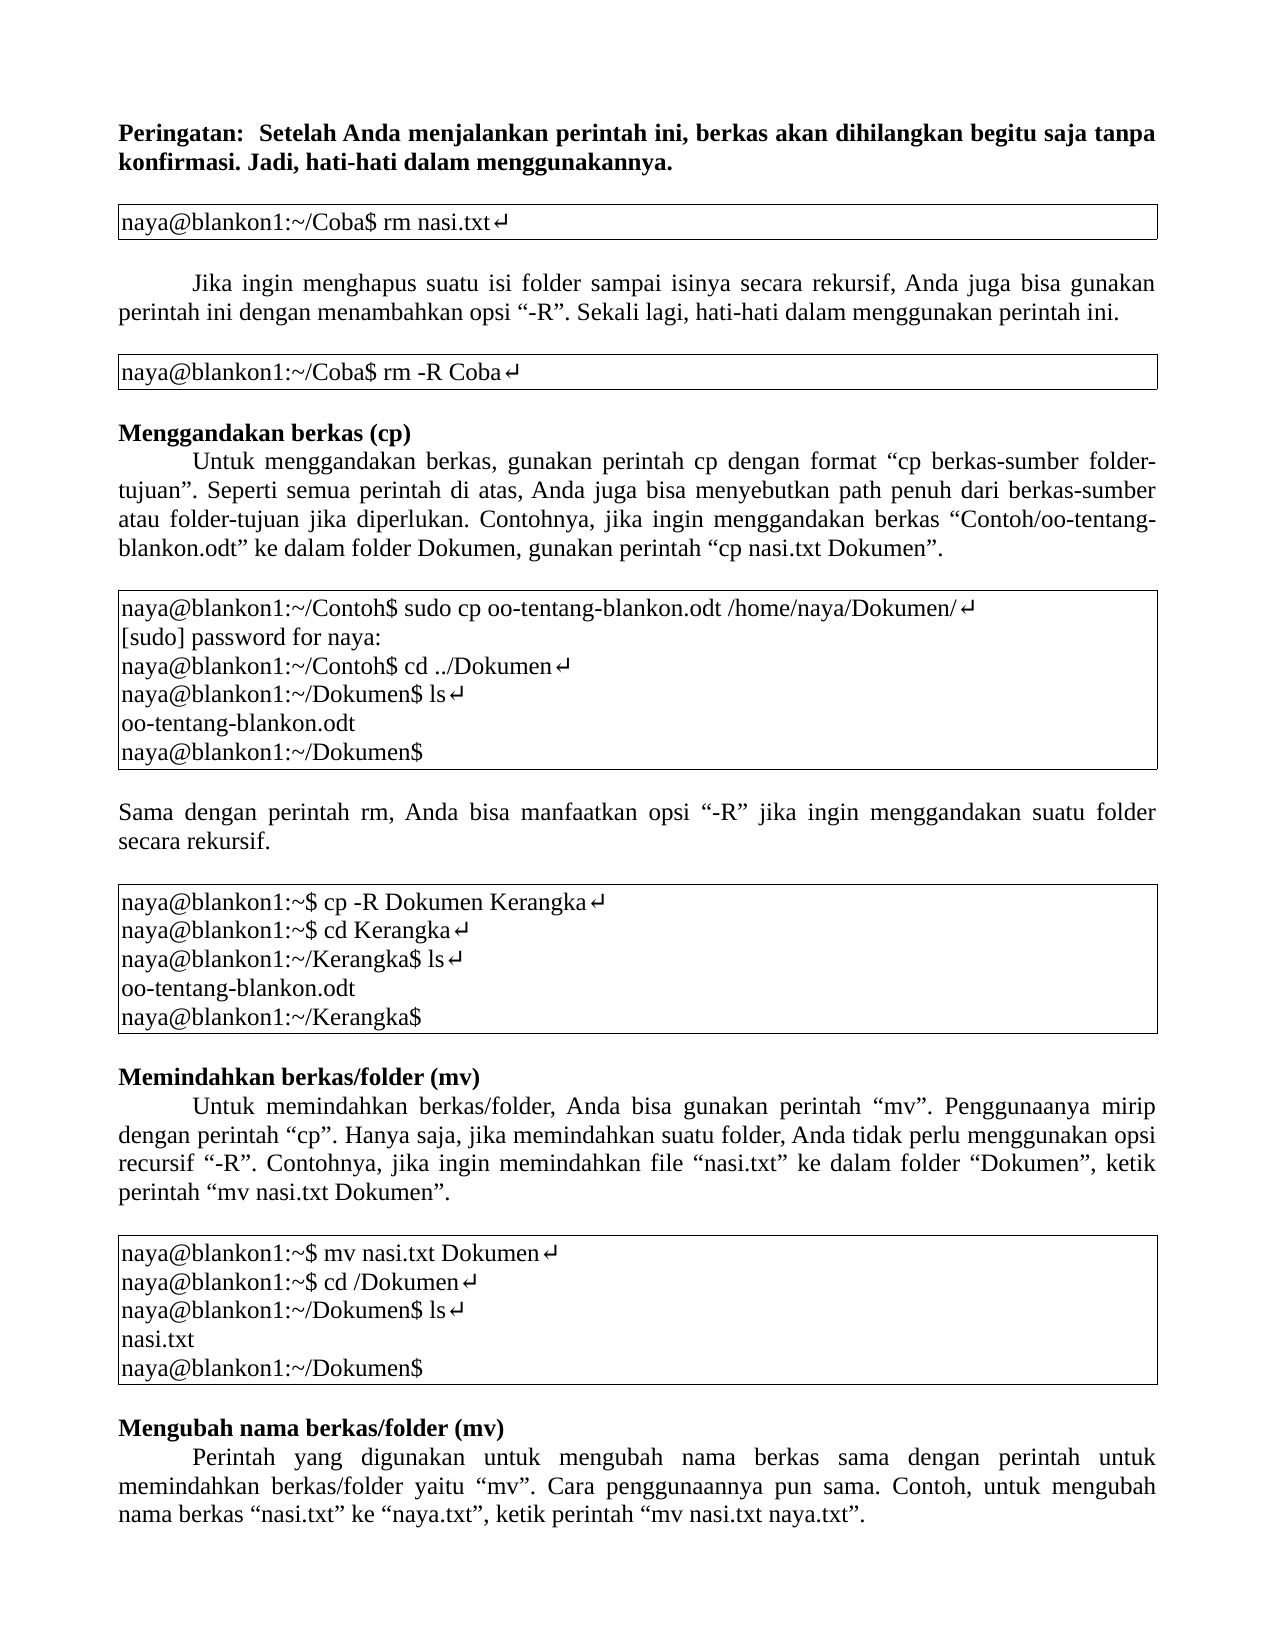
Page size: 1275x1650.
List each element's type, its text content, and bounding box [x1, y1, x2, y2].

text naya@blankon1:~/Dokumen$ ls↵ [119, 1292, 1157, 1321]
text naya@blankon1:~/Kerangka$ ls↵ [119, 941, 1157, 970]
text naya@blankon1:~/Dokumen$ [119, 1350, 1157, 1384]
text Perintah yang digunakan untuk mengubah nama berkas sama dengan perintah untuk memindahkan berkas/folder yaitu “mv”. Cara penggunaannya pun sama. Contoh, untuk mengubah nama berkas “nasi.txt” ke “naya.txt”, ketik perintah “mv nasi.txt naya.txt”. [118, 1442, 1157, 1528]
text naya@blankon1:~/Contoh$ cd ../Dokumen↵ [119, 648, 1157, 676]
text naya@blankon1:~/Dokumen$ [119, 734, 1157, 769]
text oo-tentang-blankon.odt [119, 705, 1157, 734]
text naya@blankon1:~/Coba$ rm -R Coba↵ [119, 355, 1157, 389]
text Sama dengan perintah rm, Anda bisa manfaatkan opsi “-R” jika ingin menggandakan suatu folder secara rekursif. [118, 797, 1157, 855]
text naya@blankon1:~$ mv nasi.txt Dokumen↵ [119, 1236, 1157, 1263]
text Peringatan: Setelah Anda menjalankan perintah ini, berkas akan dihilangkan begitu saja tanpa konfirmasi. Jadi, hati-hati dalam menggunakannya. [118, 118, 1157, 176]
text nasi.txt [119, 1321, 1157, 1350]
text naya@blankon1:~/Coba$ rm nasi.txt↵ [119, 205, 1157, 239]
text naya@blankon1:~$ cd /Dokumen↵ [119, 1263, 1157, 1292]
text naya@blankon1:~/Dokumen$ ls↵ [119, 676, 1157, 705]
text Mengubah nama berkas/folder (mv) [118, 1413, 1157, 1442]
text naya@blankon1:~/Kerangka$ [119, 999, 1157, 1033]
text naya@blankon1:~$ cd Kerangka↵ [119, 912, 1157, 941]
text Jika ingin menghapus suatu isi folder sampai isinya secara rekursif, Anda juga bisa gunakan perintah ini dengan menambahkan opsi “-R”. Sekali lagi, hati-hati dalam menggunakan perintah ini. [118, 268, 1157, 325]
text oo-tentang-blankon.odt [119, 970, 1157, 999]
text naya@blankon1:~$ cp -R Dokumen Kerangka↵ [119, 885, 1157, 912]
text Untuk memindahkan berkas/folder, Anda bisa gunakan perintah “mv”. Penggunaanya mirip dengan perintah “cp”. Hanya saja, jika memindahkan suatu folder, Anda tidak perlu menggunakan opsi recursif “-R”. Contohnya, jika ingin memindahkan file “nasi.txt” ke dalam folder “Dokumen”, ketik perintah “mv nasi.txt Dokumen”. [118, 1091, 1157, 1206]
text naya@blankon1:~/Contoh$ sudo cp oo-tentang-blankon.odt /home/naya/Dokumen/↵ [119, 591, 1157, 619]
text Memindahkan berkas/folder (mv) [118, 1062, 1157, 1091]
text Untuk menggandakan berkas, gunakan perintah cp dengan format “cp berkas-sumber folder-tujuan”. Seperti semua perintah di atas, Anda juga bisa menyebutkan path penuh dari berkas-sumber atau folder-tujuan jika diperlukan. Contohnya, jika ingin menggandakan berkas “Contoh/oo-tentang-blankon.odt” ke dalam folder Dokumen, gunakan perintah “cp nasi.txt Dokumen”. [118, 446, 1157, 561]
text Menggandakan berkas (cp) [118, 418, 1157, 446]
text [sudo] password for naya: [119, 619, 1157, 648]
